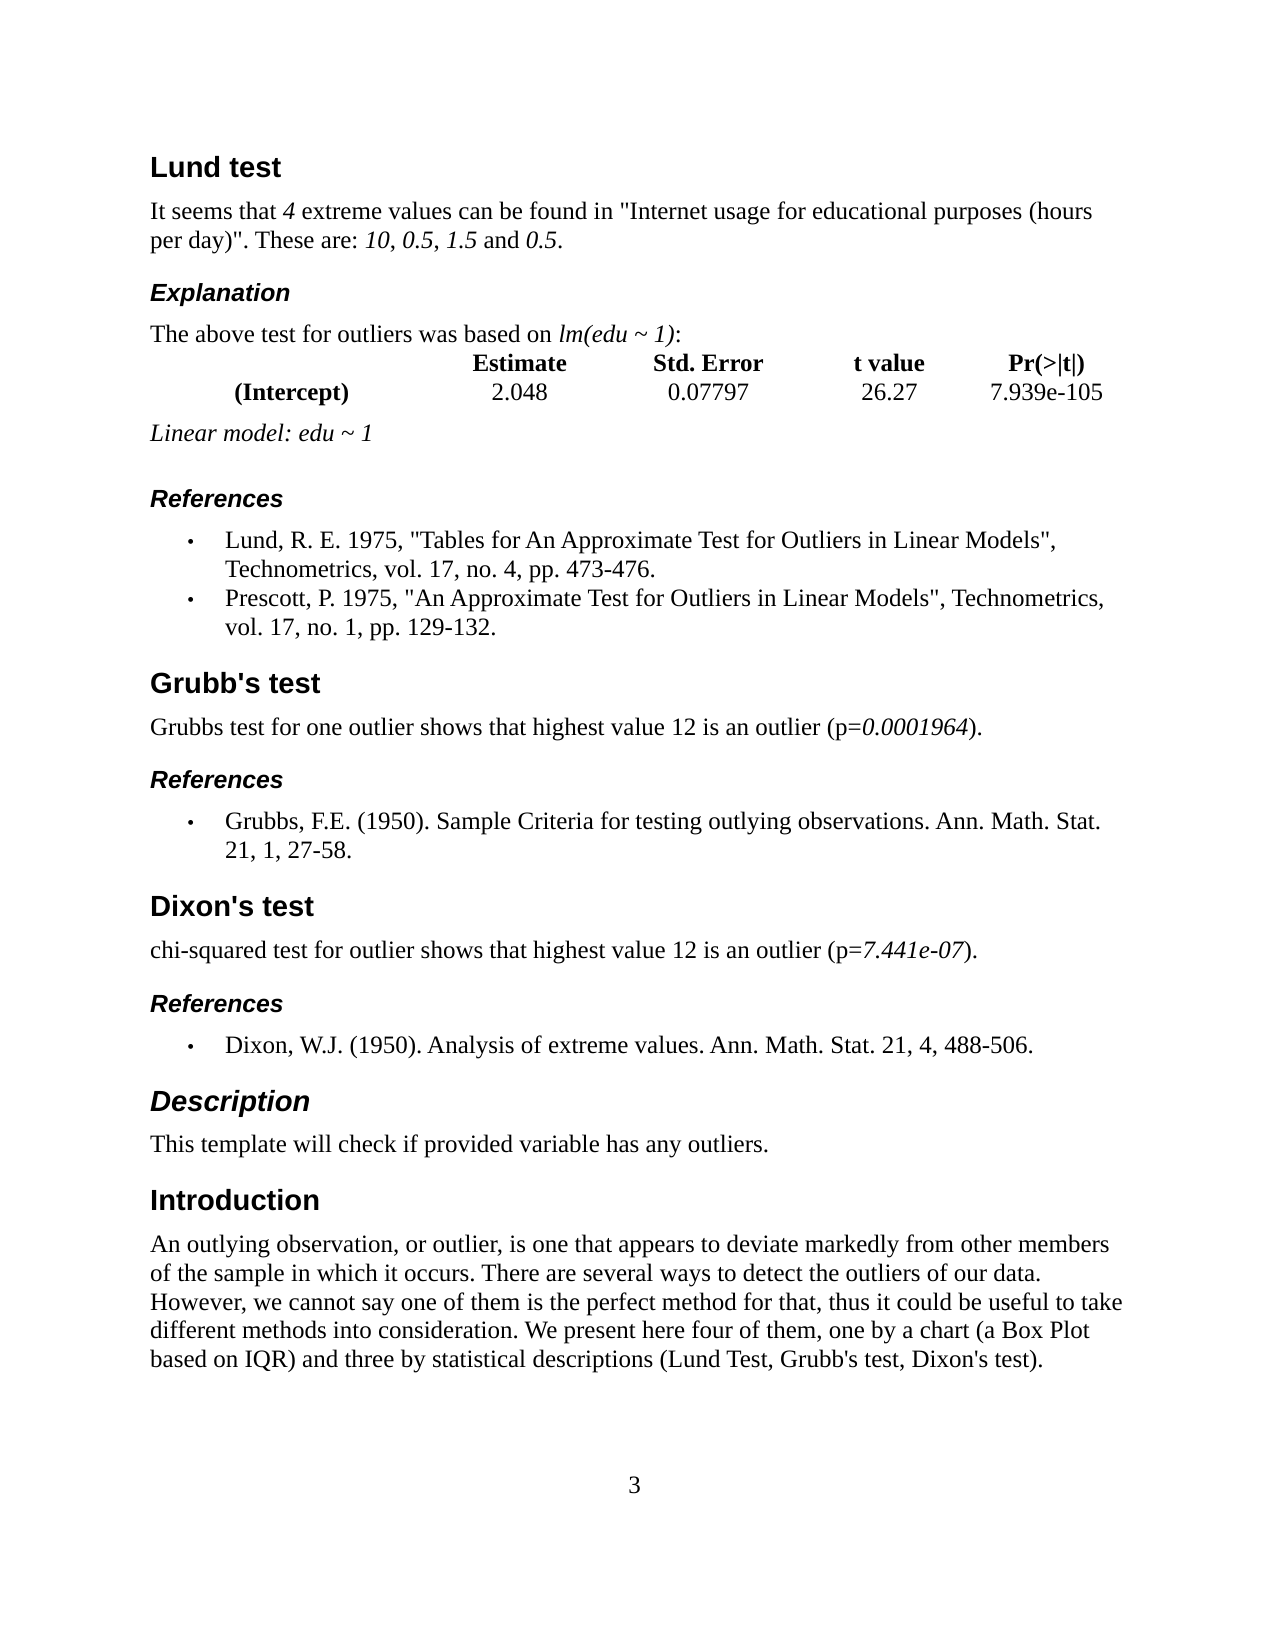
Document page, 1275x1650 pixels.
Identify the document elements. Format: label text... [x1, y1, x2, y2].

text The above test for outliers was based on lm(edu ~ 1): [150, 319, 1125, 348]
subtitle Grubb's test [150, 666, 1125, 699]
list Prescott, P. 1975, "An Approximate Test for Outliers in Linear Models", Technometrics, vol. 17, no. 1, pp. 129-132. [187, 583, 1125, 641]
text chi-squared test for outlier shows that highest value 12 is an outlier (p=7.441e-07). [150, 935, 1125, 964]
table_cell 0.07797 [606, 377, 810, 406]
subtitle References [150, 765, 1125, 794]
table_header Std. Error [606, 348, 810, 377]
subtitle Description [150, 1083, 1125, 1117]
table_header Pr(>|t|) [968, 348, 1125, 377]
table_cell 2.048 [433, 377, 606, 406]
subtitle Dixon's test [150, 889, 1125, 922]
text Grubbs test for one outlier shows that highest value 12 is an outlier (p=0.0001964). [150, 712, 1125, 740]
list Grubbs, F.E. (1950). Sample Criteria for testing outlying observations. Ann. Math. Stat. 21, 1, 27-58. [187, 806, 1125, 864]
subtitle Lund test [150, 150, 1125, 183]
list Dixon, W.J. (1950). Analysis of extreme values. Ann. Math. Stat. 21, 4, 488-506. [187, 1030, 1125, 1058]
table_cell 7.939e-105 [968, 377, 1125, 406]
table_header t value [810, 348, 968, 377]
subtitle Introduction [150, 1183, 1125, 1217]
table_header [150, 348, 433, 377]
text Linear model: edu ~ 1 [150, 418, 1125, 447]
subtitle References [150, 989, 1125, 1017]
text It seems that 4 extreme values can be found in "Internet usage for educational purposes (hours per day)". These are: 10, 0.5, 1.5 and 0.5. [150, 196, 1125, 253]
subtitle Explanation [150, 278, 1125, 307]
list Lund, R. E. 1975, "Tables for An Approximate Test for Outliers in Linear Models", Technometrics, vol. 17, no. 4, pp. 473-476. [187, 526, 1125, 583]
subtitle References [150, 484, 1125, 513]
table_cell 26.27 [810, 377, 968, 406]
text This template will check if provided variable has any outliers. [150, 1129, 1125, 1158]
table_cell (Intercept) [150, 377, 433, 406]
table_header Estimate [433, 348, 606, 377]
text An outlying observation, or outlier, is one that appears to deviate markedly from other members of the sample in which it occurs. There are several ways to detect the outliers of our data. However, we cannot say one of them is the perfect method for that, thus it could be useful to take different methods into consideration. We present here four of them, one by a chart (a Box Plot based on IQR) and three by statistical descriptions (Lund Test, Grubb's test, Dixon's test). [150, 1229, 1125, 1373]
